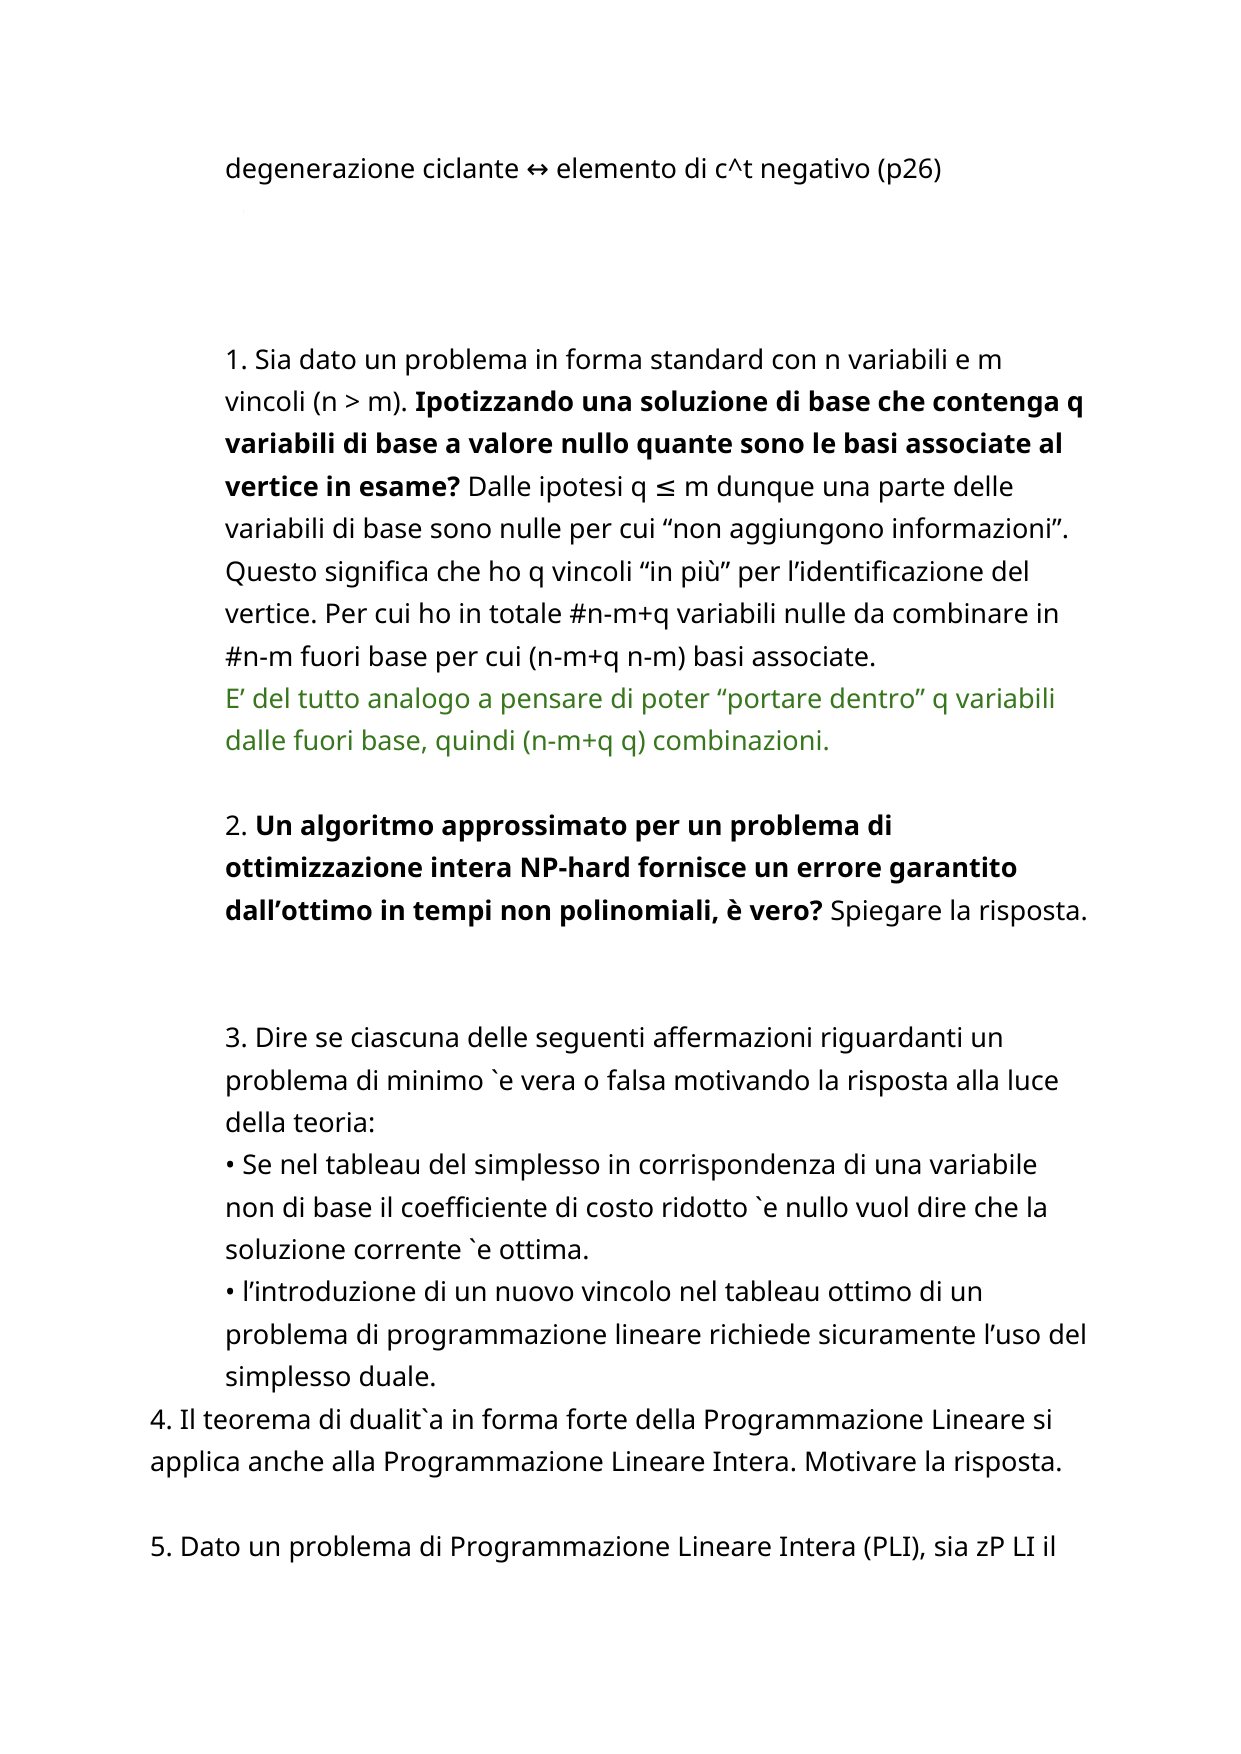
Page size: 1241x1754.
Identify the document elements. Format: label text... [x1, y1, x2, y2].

text 1. Sia dato un problema in forma standard con n variabili e m vincoli (n > m). Ipotizzando una soluzione di base che contenga q variabili di base a valore nullo quante sono le basi associate al vertice in esame? Dalle ipotesi q ≤ m dunque una parte delle variabili di base sono nulle per cui “non aggiungono informazioni”. Questo significa che ho q vincoli “in più” per l’identificazione del vertice. Per cui ho in totale #n-m+q variabili nulle da combinare in #n-m fuori base per cui (n-m+q n-m) basi associate. E’ del tutto analogo a pensare di poter “portare dentro” q variabili dalle fuori base, quindi (n-m+q q) combinazioni. [225, 340, 1090, 759]
text 5. Dato un problema di Programmazione Lineare Intera (PLI), sia zP LI il [150, 1527, 1090, 1564]
text • l’introduzione di un nuovo vincolo nel tableau ottimo di un problema di programmazione lineare richiede sicuramente l’uso del simplesso duale. [225, 1273, 1090, 1394]
text 4. Il teorema di dualit`a in forma forte della Programmazione Lineare si applica anche alla Programmazione Lineare Intera. Motivare la risposta. [150, 1400, 1090, 1479]
text • Se nel tableau del simplesso in corrispondenza di una variabile non di base il coefficiente di costo ridotto `e nullo vuol dire che la soluzione corrente `e ottima. [225, 1146, 1090, 1267]
text degenerazione ciclante ↔ elemento di c^t negativo (p26) [225, 150, 1090, 187]
text 3. Dire se ciascuna delle seguenti affermazioni riguardanti un problema di minimo `e vera o falsa motivando la risposta alla luce della teoria: [225, 1018, 1090, 1140]
text 2. Un algoritmo approssimato per un problema di ottimizzazione intera NP-hard fornisce un errore garantito dall’ottimo in tempi non polinomiali, è vero? Spiegare la risposta. [225, 807, 1090, 928]
